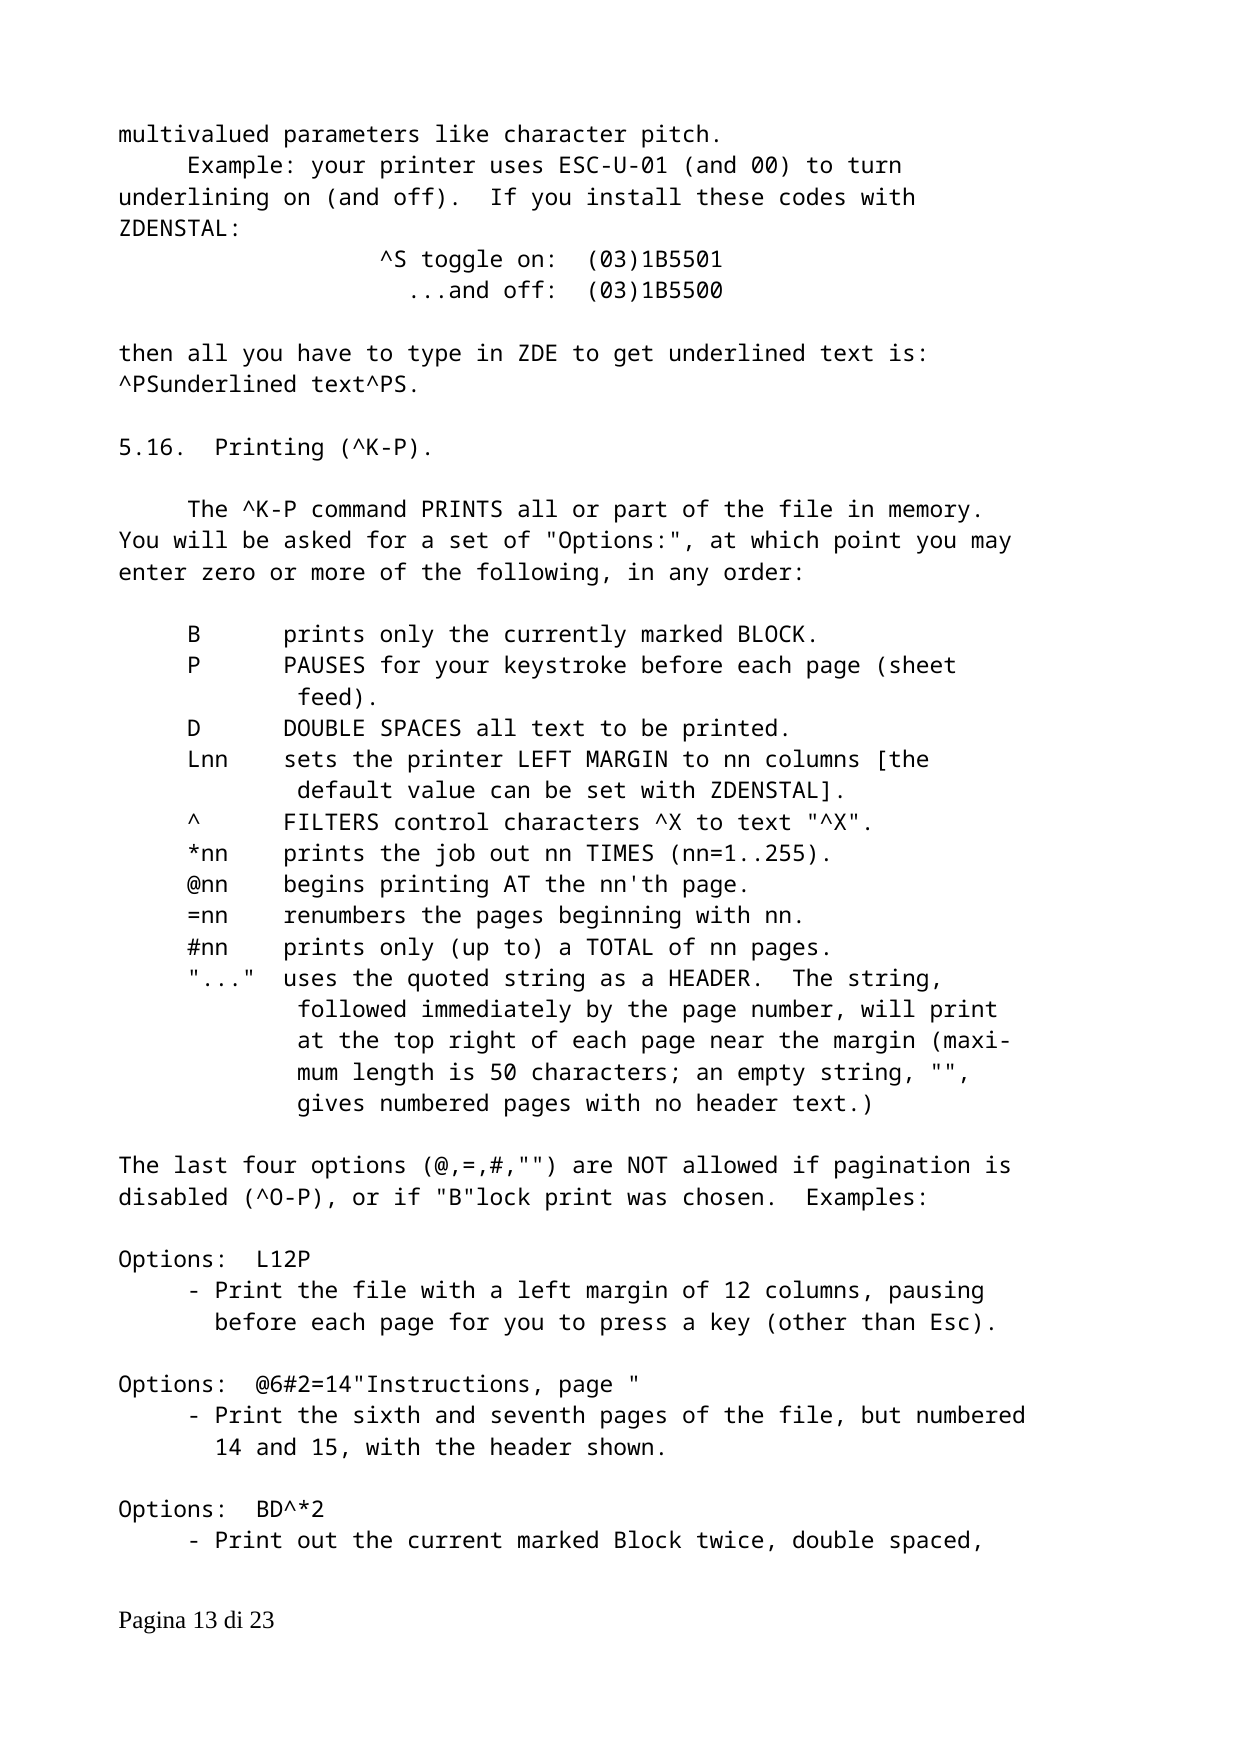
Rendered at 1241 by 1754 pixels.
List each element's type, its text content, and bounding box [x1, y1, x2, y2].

text ^ FILTERS control characters ^X to text "^X". [118, 806, 1122, 837]
text "..." uses the quoted string as a HEADER. The string, [118, 962, 1122, 993]
text then all you have to type in ZDE to get underlined text is: [118, 337, 1122, 368]
text Options: L12P [118, 1243, 1122, 1274]
text The last four options (@,=,#,"") are NOT allowed if pagination is [118, 1149, 1122, 1181]
text D DOUBLE SPACES all text to be printed. [118, 712, 1122, 743]
text disabled (^O-P), or if "B"lock print was chosen. Examples: [118, 1181, 1122, 1212]
text Options: @6#2=14"Instructions, page " [118, 1368, 1122, 1399]
text multivalued parameters like character pitch. [118, 118, 1122, 149]
text feed). [118, 681, 1122, 712]
text =nn renumbers the pages beginning with nn. [118, 899, 1122, 931]
text Lnn sets the printer LEFT MARGIN to nn columns [the [118, 743, 1122, 774]
text ...and off: (03)1B5500 [118, 274, 1122, 306]
text default value can be set with ZDENSTAL]. [118, 774, 1122, 806]
text Options: BD^*2 [118, 1493, 1122, 1524]
text P PAUSES for your keystroke before each page (sheet [118, 649, 1122, 681]
text - Print the file with a left margin of 12 columns, pausing [118, 1274, 1122, 1306]
text ZDENSTAL: [118, 212, 1122, 243]
text before each page for you to press a key (other than Esc). [118, 1306, 1122, 1337]
text underlining on (and off). If you install these codes with [118, 181, 1122, 212]
text ^S toggle on: (03)1B5501 [118, 243, 1122, 274]
text @nn begins printing AT the nn'th page. [118, 868, 1122, 899]
text enter zero or more of the following, in any order: [118, 556, 1122, 587]
text Example: your printer uses ESC-U-01 (and 00) to turn [118, 149, 1122, 181]
text B prints only the currently marked BLOCK. [118, 618, 1122, 649]
text You will be asked for a set of "Options:", at which point you may [118, 524, 1122, 556]
text ^PSunderlined text^PS. [118, 368, 1122, 399]
text gives numbered pages with no header text.) [118, 1087, 1122, 1118]
text followed immediately by the page number, will print [118, 993, 1122, 1024]
text *nn prints the job out nn TIMES (nn=1..255). [118, 837, 1122, 868]
text #nn prints only (up to) a TOTAL of nn pages. [118, 931, 1122, 962]
text - Print out the current marked Block twice, double spaced, [118, 1524, 1122, 1556]
text - Print the sixth and seventh pages of the file, but numbered [118, 1399, 1122, 1431]
text at the top right of each page near the margin (maxi- [118, 1024, 1122, 1056]
text 14 and 15, with the header shown. [118, 1431, 1122, 1462]
text mum length is 50 characters; an empty string, "", [118, 1056, 1122, 1087]
text 5.16. Printing (^K-P). [118, 431, 1122, 462]
text The ^K-P command PRINTS all or part of the file in memory. [118, 493, 1122, 524]
